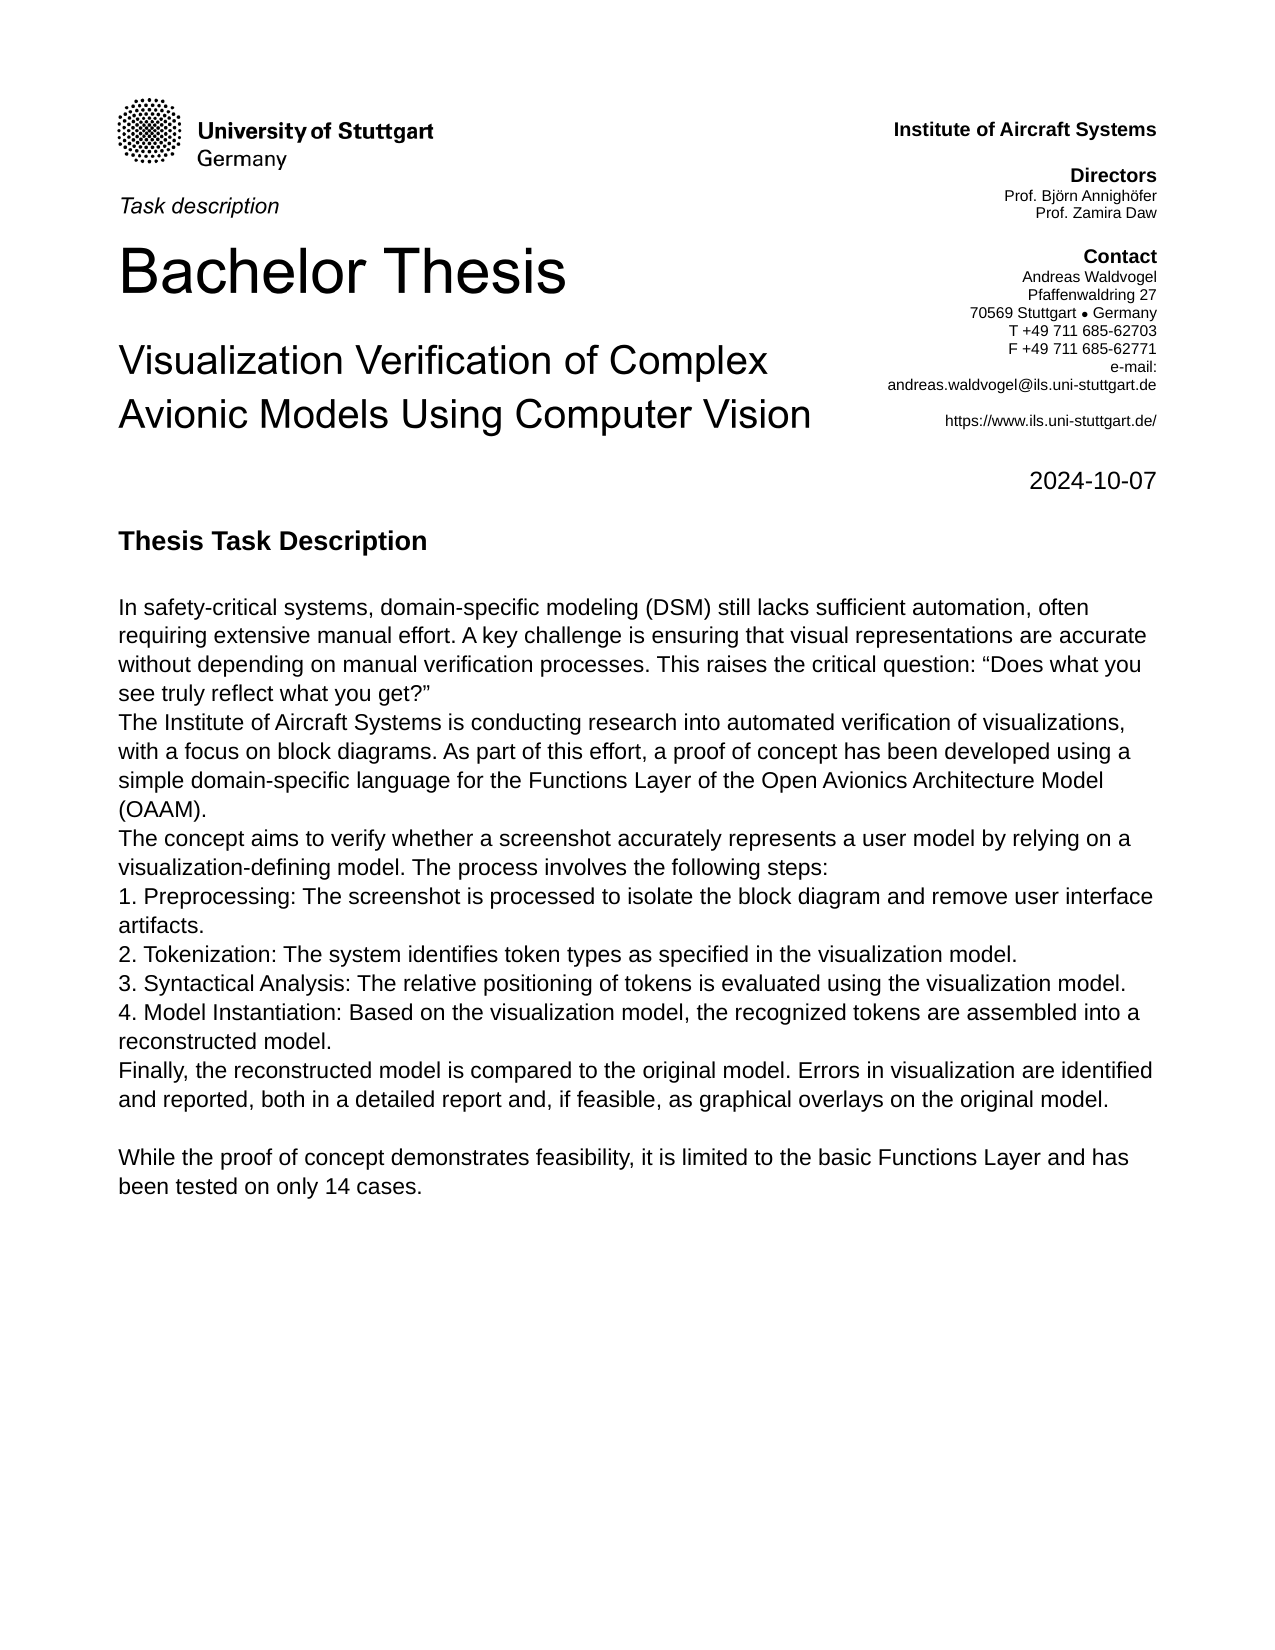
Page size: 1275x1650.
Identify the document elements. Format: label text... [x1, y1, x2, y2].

text 3. Syntactical Analysis: The relative positioning of tokens is evaluated using the visualization model. [118, 970, 1157, 996]
text In safety-critical systems, domain-specific modeling (DSM) still lacks sufficient automation, often requiring extensive manual effort. A key challenge is ensuring that visual representations are accurate without depending on manual verification processes. This raises the critical question: “Does what you see truly reflect what you get?” [118, 593, 1157, 707]
text While the proof of concept demonstrates feasibility, it is limited to the basic Functions Layer and has been tested on only 14 cases. [118, 1144, 1157, 1199]
text Thesis Task Description [118, 525, 1157, 556]
text Finally, the reconstructed model is compared to the original model. Errors in visualization are identified and reported, both in a detailed report and, if feasible, as graphical overlays on the original model. [118, 1057, 1157, 1112]
text 2. Tokenization: The system identifies token types as specified in the visualization model. [118, 941, 1157, 967]
text 4. Model Instantiation: Based on the visualization model, the recognized tokens are assembled into a reconstructed model. [118, 999, 1157, 1054]
picture [117, 98, 434, 170]
text 1. Preprocessing: The screenshot is processed to isolate the block diagram and remove user interface artifacts. [118, 883, 1157, 938]
text The concept aims to verify whether a screenshot accurately represents a user model by relying on a visualization-defining model. The process involves the following steps: [118, 825, 1157, 880]
text The Institute of Aircraft Systems is conducting research into automated verification of visualizations, with a focus on block diagrams. As part of this effort, a proof of concept has been developed using a simple domain-specific language for the Functions Layer of the Open Avionics Architecture Model (OAAM). [118, 709, 1157, 822]
picture [118, 194, 812, 439]
